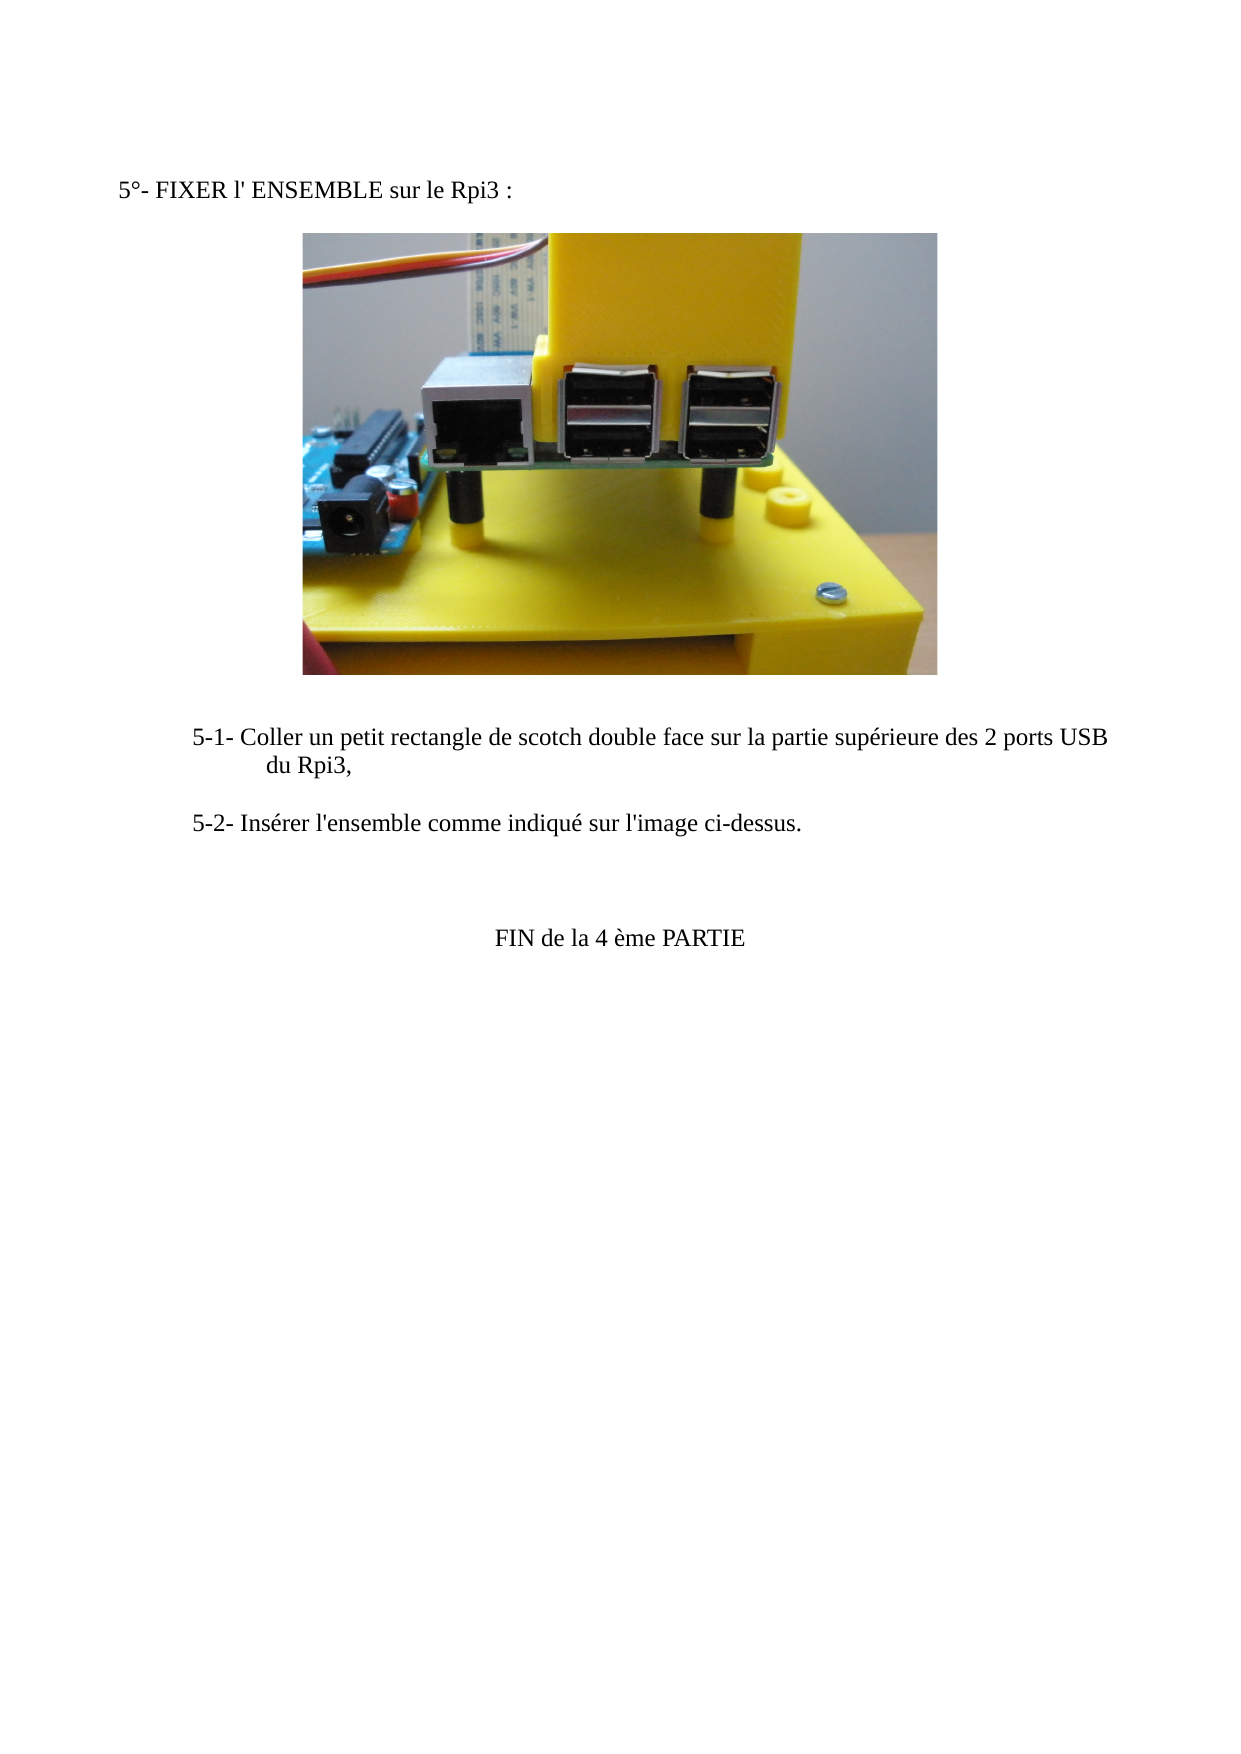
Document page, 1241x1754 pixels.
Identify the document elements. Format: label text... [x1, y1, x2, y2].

picture [302, 233, 938, 675]
text 5°- FIXER l' ENSEMBLE sur le Rpi3 : [118, 176, 1122, 204]
text FIN de la 4 ème PARTIE [118, 923, 1122, 952]
text 5-1- Coller un petit rectangle de scotch double face sur la partie supérieure des 2 ports USB du Rpi3, [118, 722, 1122, 779]
text 5-2- Insérer l'ensemble comme indiqué sur l'image ci-dessus. [118, 808, 1122, 837]
